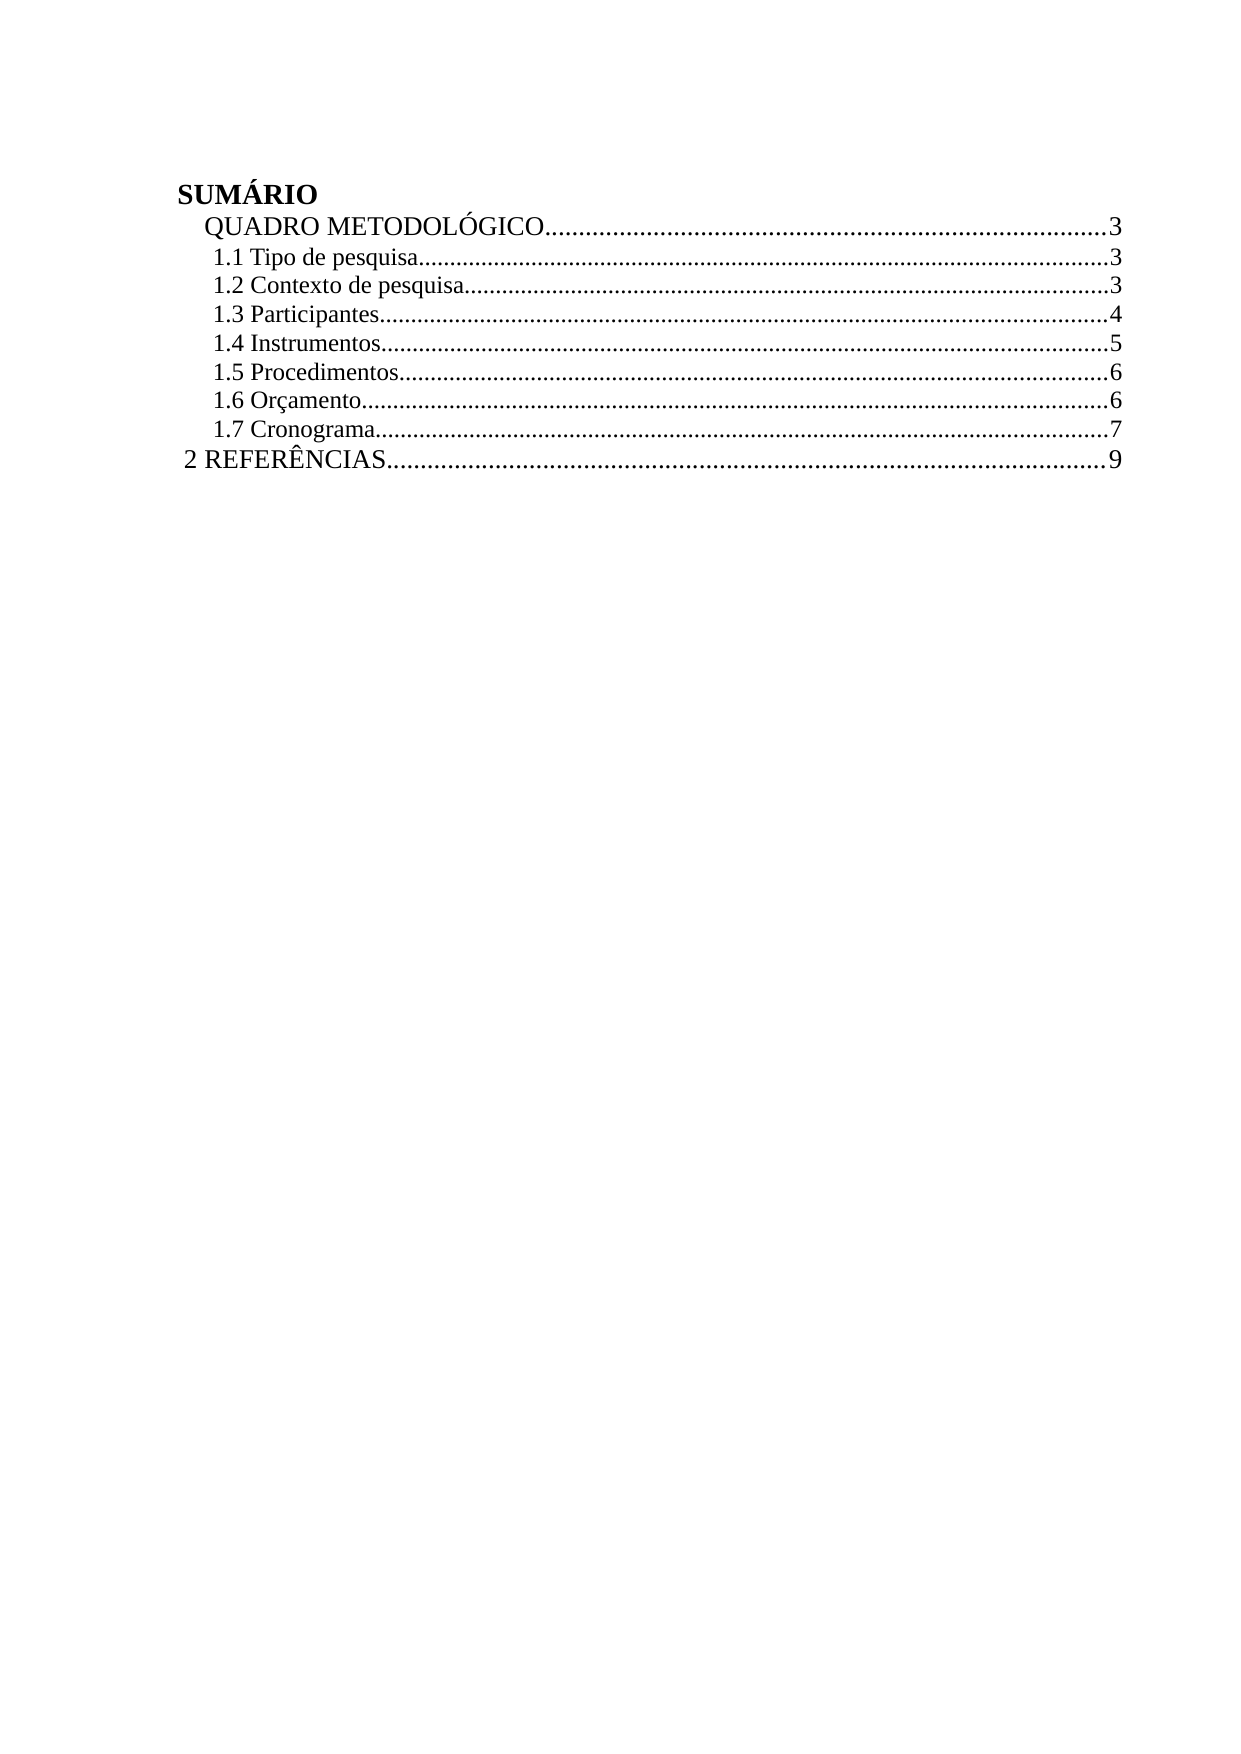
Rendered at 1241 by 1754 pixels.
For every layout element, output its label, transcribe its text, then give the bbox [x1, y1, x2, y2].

text 1 Quadro metodológico 3 [204, 211, 1122, 242]
text 2 Referências 9 [177, 443, 1122, 474]
text 1.1 Tipo de pesquisa 3 [206, 242, 1122, 270]
text 1.3 Participantes 4 [206, 299, 1122, 328]
text 1.4 Instrumentos 5 [206, 328, 1122, 357]
text 1.6 Orçamento 6 [206, 385, 1122, 414]
text 1.5 Procedimentos 6 [206, 357, 1122, 385]
text 1.7 Cronograma 7 [206, 414, 1122, 443]
text 1.2 Contexto de pesquisa 3 [206, 270, 1122, 299]
subtitle SUMÁRIO [177, 177, 1122, 211]
